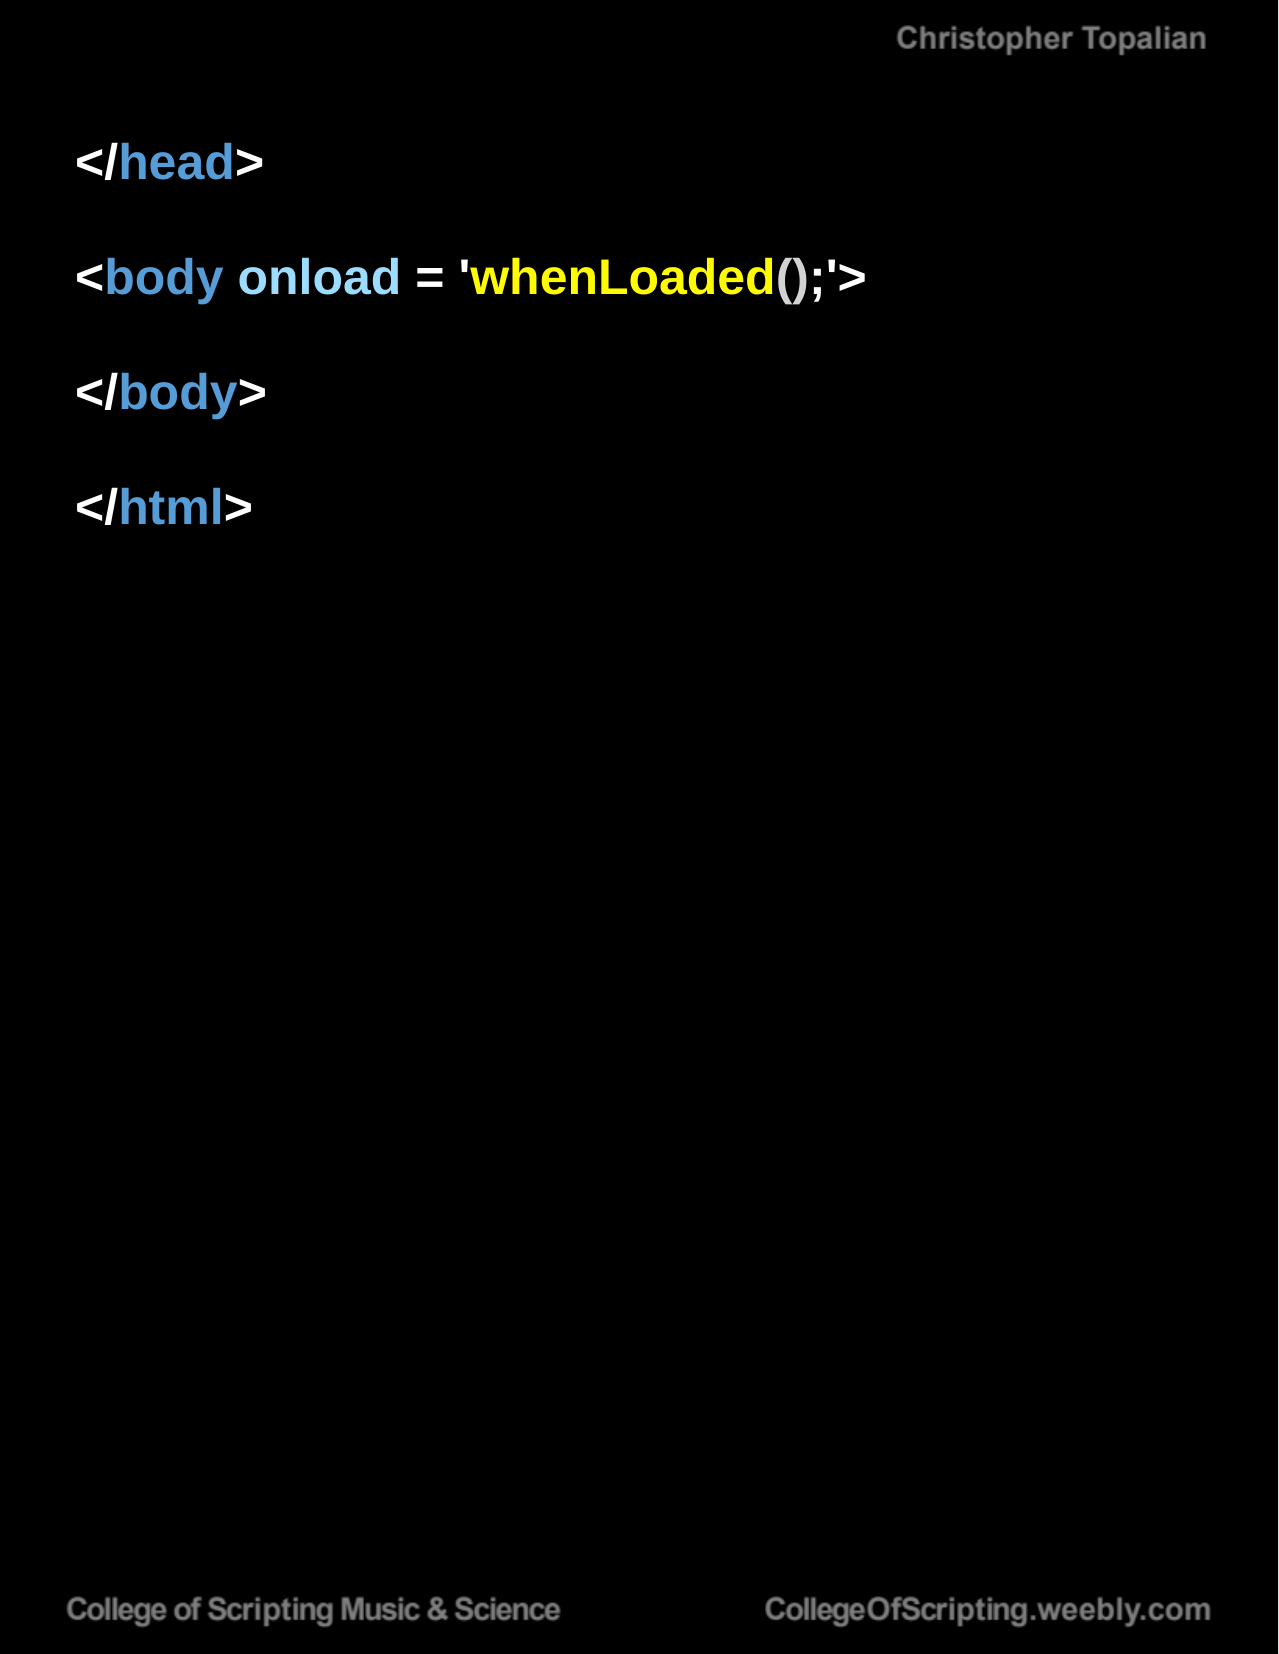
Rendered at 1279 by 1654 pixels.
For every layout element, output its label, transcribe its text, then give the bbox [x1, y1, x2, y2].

text </body> [75, 362, 1203, 420]
text </head> [75, 132, 1203, 190]
text <body onload = 'whenLoaded();'> [75, 247, 1203, 305]
text </html> [75, 477, 1203, 535]
